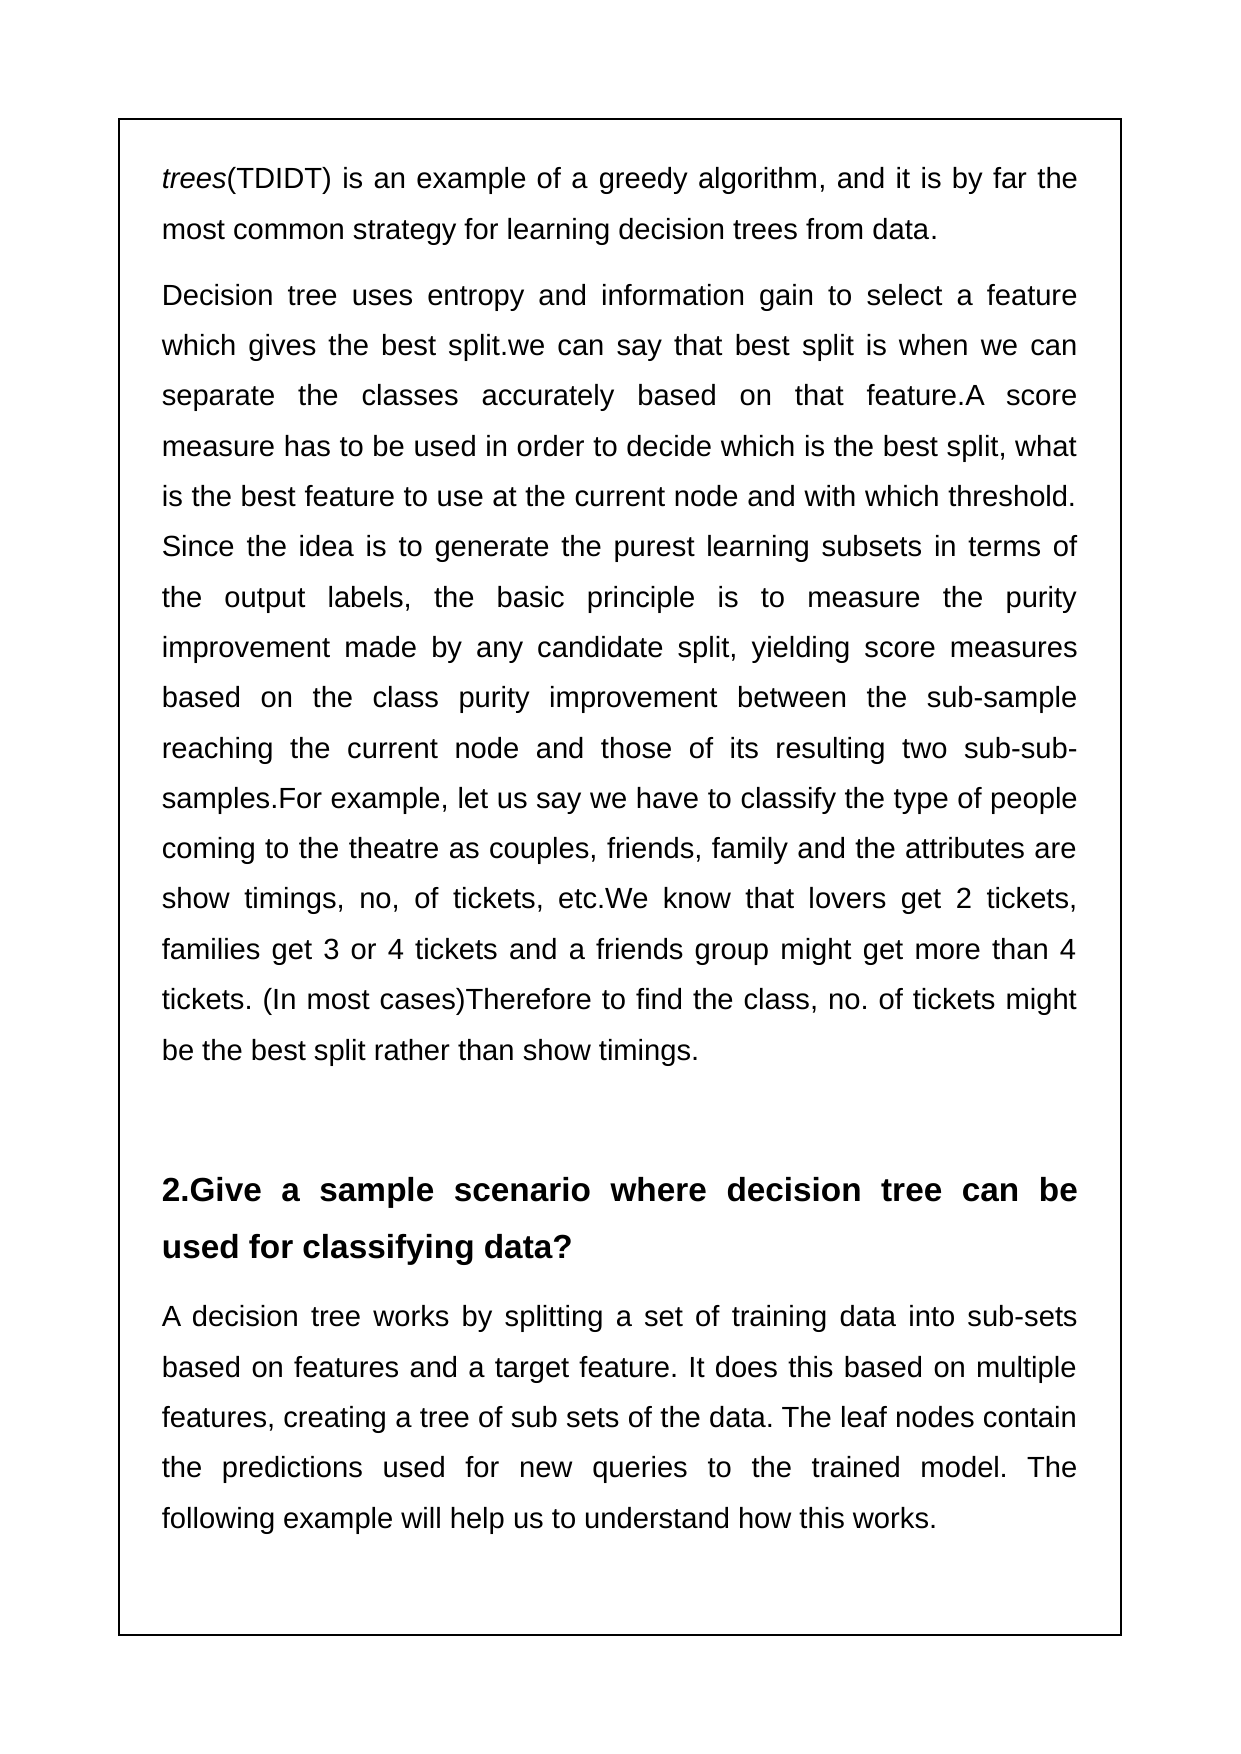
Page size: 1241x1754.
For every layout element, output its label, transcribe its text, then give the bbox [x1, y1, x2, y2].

text trees(TDIDT) is an example of a greedy algorithm, and it is by far the most common strategy for learning decision trees from data. [162, 162, 1079, 245]
text 2.Give a sample scenario where decision tree can be used for classifying data? [162, 1169, 1079, 1266]
text Decision tree uses entropy and information gain to select a feature which gives the best split.we can say that best split is when we can separate the classes accurately based on that feature.A score measure has to be used in order to decide which is the best split, what is the best feature to use at the current node and with which threshold. Since the idea is to generate the purest learning subsets in terms of the output labels, the basic principle is to measure the purity improvement made by any candidate split, yielding score measures based on the class purity improvement between the sub-sample reaching the current node and those of its resulting two sub-sub-samples.For example, let us say we have to classify the type of people coming to the theatre as couples, friends, family and the attributes are show timings, no, of tickets, etc.We know that lovers get 2 tickets, families get 3 or 4 tickets and a friends group might get more than 4 tickets. (In most cases)Therefore to find the class, no. of tickets might be the best split rather than show timings. [162, 278, 1079, 1066]
text A decision tree works by splitting a set of training data into sub-sets based on features and a target feature. It does this based on multiple features, creating a tree of sub sets of the data. The leaf nodes contain the predictions used for new queries to the trained model. The following example will help us to understand how this works. [162, 1299, 1079, 1534]
